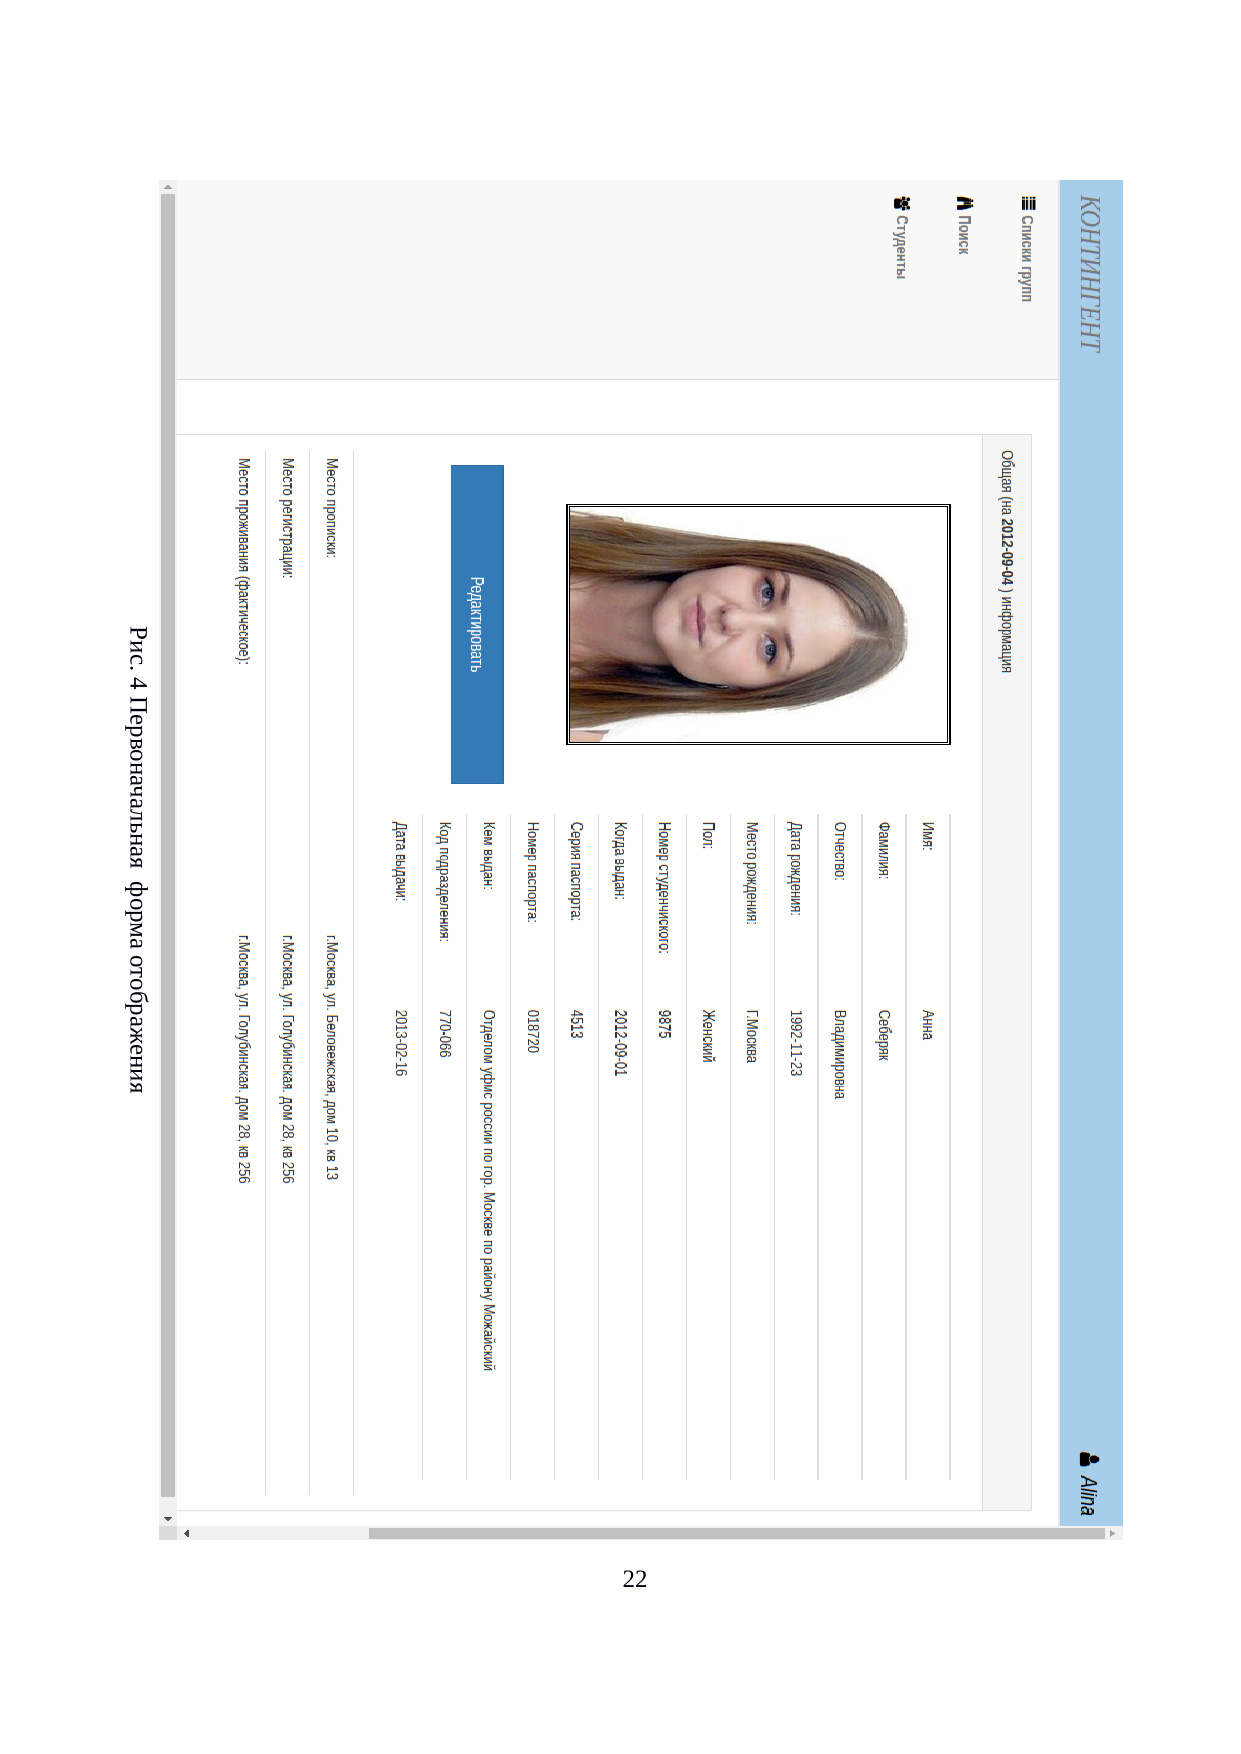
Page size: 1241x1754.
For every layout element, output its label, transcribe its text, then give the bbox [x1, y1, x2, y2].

table_header Рис. 4 Первоначальная форма отображения [118, 181, 160, 1539]
table_header [160, 181, 1122, 1539]
